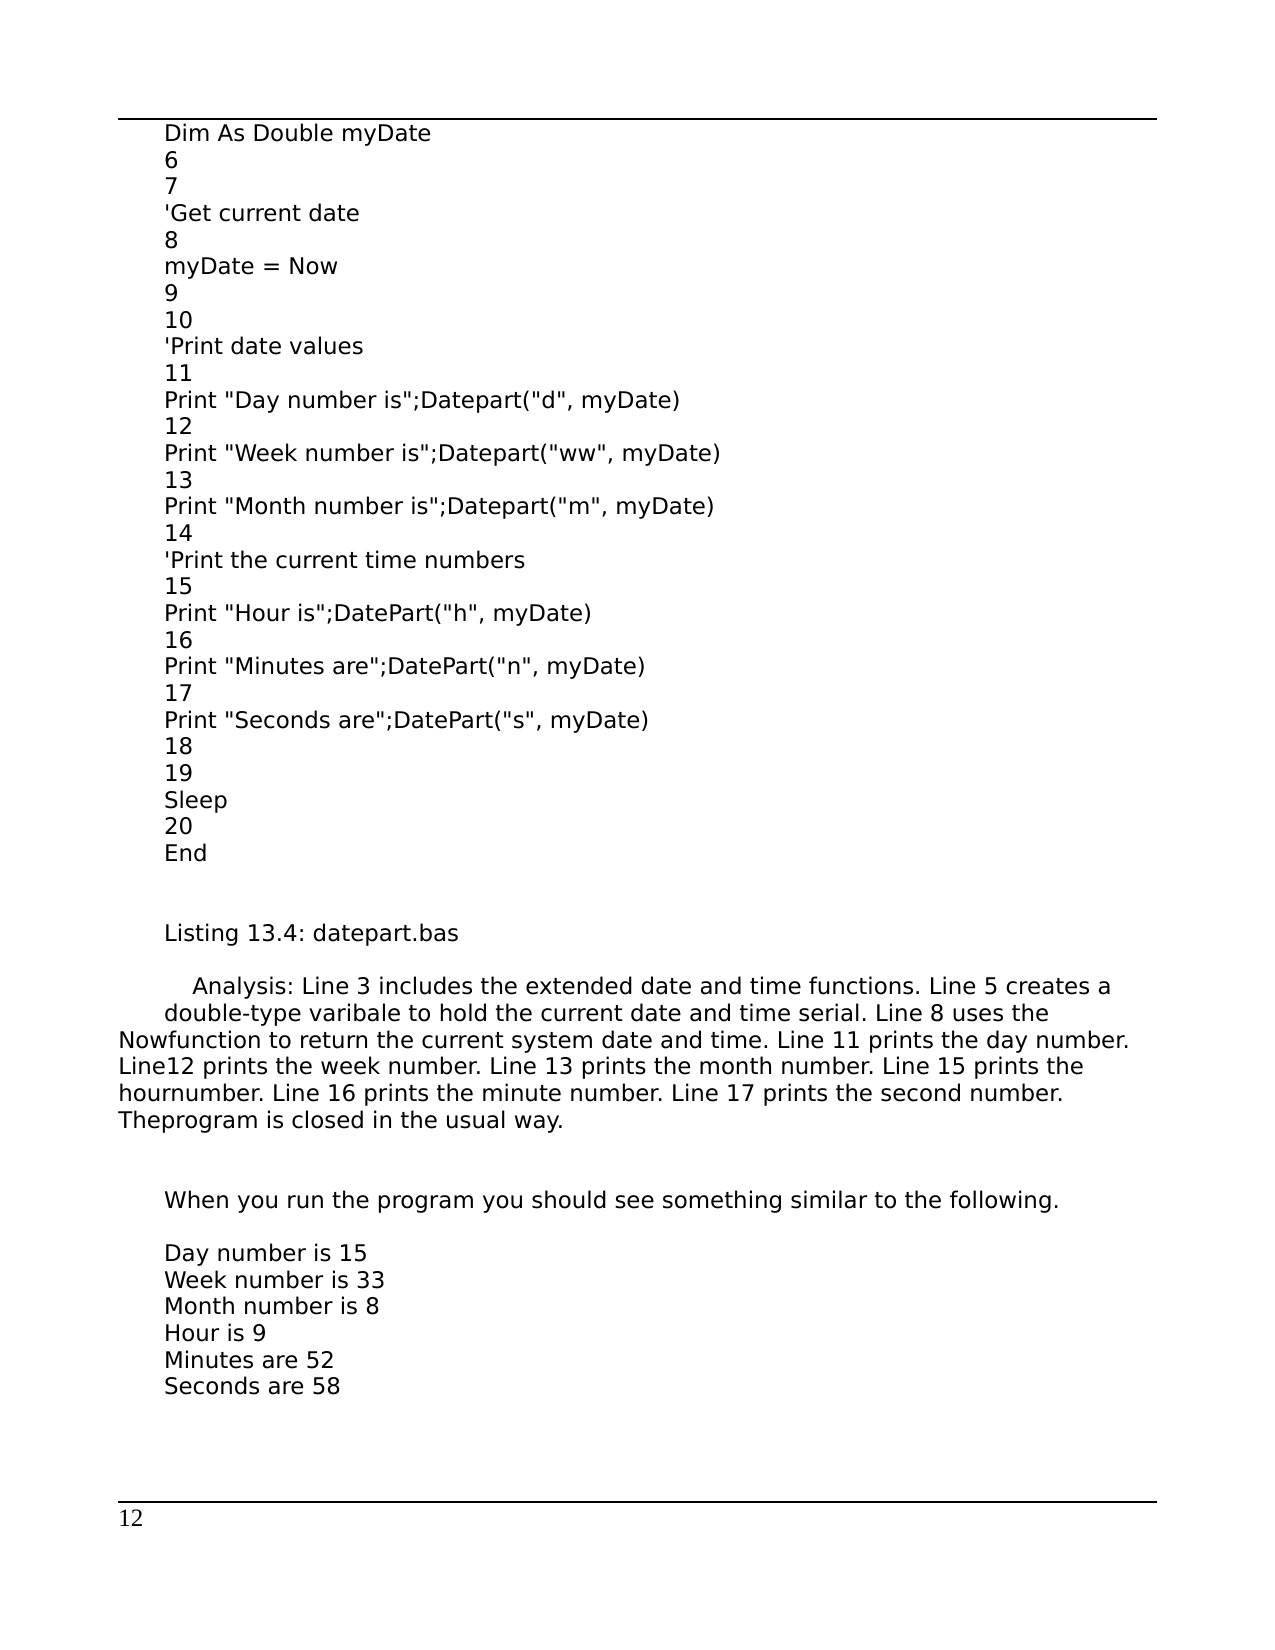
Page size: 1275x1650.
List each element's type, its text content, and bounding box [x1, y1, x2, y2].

text Seconds are 58 [118, 1373, 1157, 1400]
text Print "Month number is";Datepart("m", myDate) [118, 493, 1157, 520]
text Print "Seconds are";DatePart("s", myDate) [118, 707, 1157, 733]
text 'Get current date [118, 200, 1157, 227]
text double-type varibale to hold the current date and time serial. Line 8 uses the Nowfunction to return the current system date and time. Line 11 prints the day number. Line12 prints the week number. Line 13 prints the month number. Line 15 prints the hournumber. Line 16 prints the minute number. Line 17 prints the second number. Theprogram is closed in the usual way. [118, 1000, 1157, 1133]
text 14 [118, 520, 1157, 547]
text 13 [118, 467, 1157, 493]
text 10 [118, 307, 1157, 333]
text 11 [118, 360, 1157, 387]
text 'Print date values [118, 333, 1157, 360]
text 8 [118, 227, 1157, 253]
text Print "Day number is";Datepart("d", myDate) [118, 387, 1157, 413]
text Analysis: Line 3 includes the extended date and time functions. Line 5 creates a [118, 973, 1157, 1000]
text Month number is 8 [118, 1293, 1157, 1320]
text 20 [118, 813, 1157, 840]
text Print "Hour is";DatePart("h", myDate) [118, 600, 1157, 627]
text Print "Week number is";Datepart("ww", myDate) [118, 440, 1157, 467]
text 17 [118, 680, 1157, 707]
text Minutes are 52 [118, 1347, 1157, 1373]
text 9 [118, 280, 1157, 307]
text Week number is 33 [118, 1267, 1157, 1293]
text Sleep [118, 787, 1157, 813]
text Day number is 15 [118, 1240, 1157, 1267]
text 'Print the current time numbers [118, 547, 1157, 573]
text 7 [118, 173, 1157, 200]
text 19 [118, 760, 1157, 787]
text 6 [118, 147, 1157, 173]
text 15 [118, 573, 1157, 600]
text End [118, 840, 1157, 867]
text 16 [118, 627, 1157, 653]
text When you run the program you should see something similar to the following. [118, 1187, 1157, 1213]
text myDate = Now [118, 253, 1157, 280]
text Listing 13.4: datepart.bas [118, 920, 1157, 947]
text Dim As Double myDate [118, 120, 1157, 147]
text 12 [118, 413, 1157, 440]
text 18 [118, 733, 1157, 760]
text Hour is 9 [118, 1320, 1157, 1347]
text Print "Minutes are";DatePart("n", myDate) [118, 653, 1157, 680]
